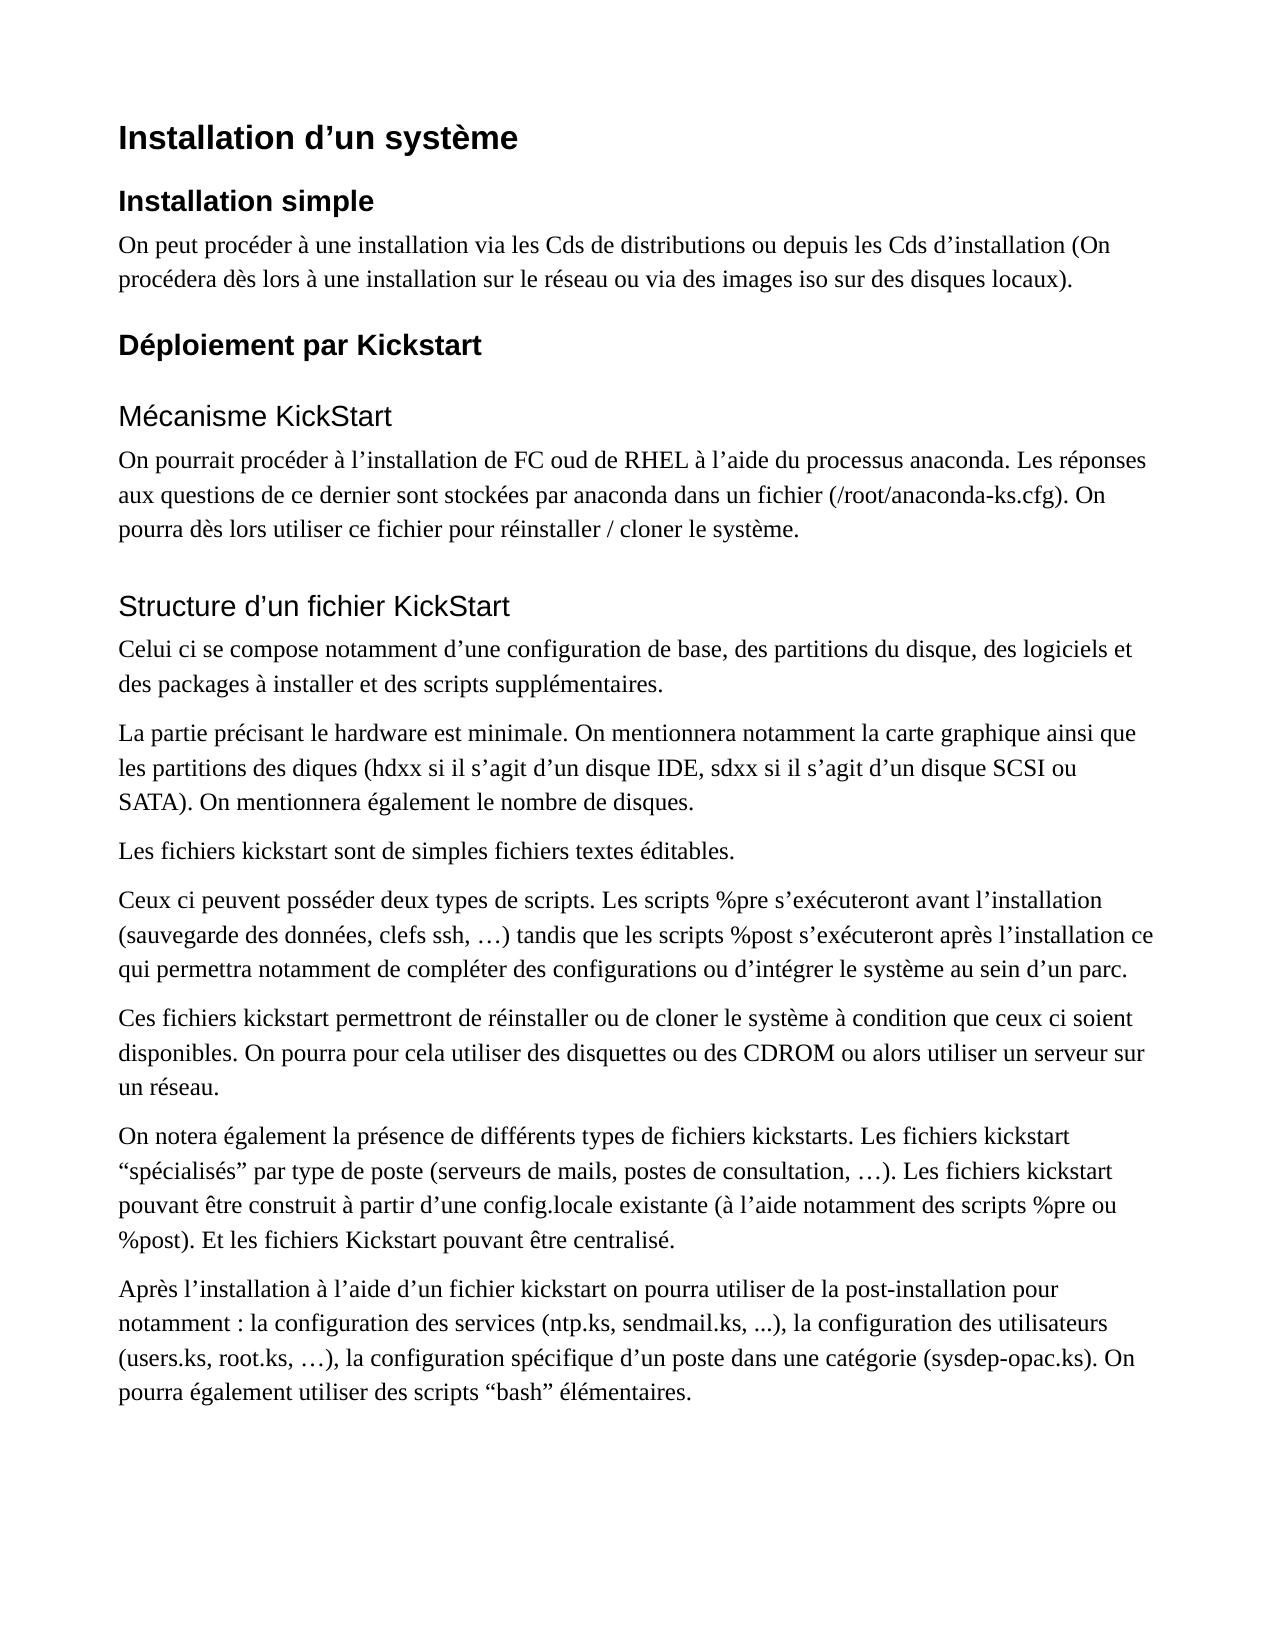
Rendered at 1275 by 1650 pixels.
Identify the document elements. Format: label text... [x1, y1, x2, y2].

text On notera également la présence de différents types de fichiers kickstarts. Les fichiers kickstart “spécialisés” par type de poste (serveurs de mails, postes de consultation, …). Les fichiers kickstart pouvant être construit à partir d’une config.locale existante (à l’aide notamment des scripts %pre ou %post). Et les fichiers Kickstart pouvant être centralisé. [118, 1121, 1157, 1253]
subtitle Déploiement par Kickstart [118, 328, 1157, 362]
subtitle Installation simple [118, 184, 1157, 218]
subtitle Structure d’un fichier KickStart [118, 588, 1157, 622]
text Ces fichiers kickstart permettront de réinstaller ou de cloner le système à condition que ceux ci soient disponibles. On pourra pour cela utiliser des disquettes ou des CDROM ou alors utiliser un serveur sur un réseau. [118, 1003, 1157, 1101]
text On pourrait procéder à l’installation de FC oud de RHEL à l’aide du processus anaconda. Les réponses aux questions de ce dernier sont stockées par anaconda dans un fichier (/root/anaconda-ks.cfg). On pourra dès lors utiliser ce fichier pour réinstaller / cloner le système. [118, 446, 1157, 543]
text On peut procéder à une installation via les Cds de distributions ou depuis les Cds d’installation (On procédera dès lors à une installation sur le réseau ou via des images iso sur des disques locaux). [118, 230, 1157, 293]
subtitle Mécanisme KickStart [118, 399, 1157, 433]
text Ceux ci peuvent posséder deux types de scripts. Les scripts %pre s’exécuteront avant l’installation (sauvegarde des données, clefs ssh, …) tandis que les scripts %post s’exécuteront après l’installation ce qui permettra notamment de compléter des configurations ou d’intégrer le système au sein d’un parc. [118, 885, 1157, 983]
text Les fichiers kickstart sont de simples fichiers textes éditables. [118, 836, 1157, 865]
text Après l’installation à l’aide d’un fichier kickstart on pourra utiliser de la post-installation pour notamment : la configuration des services (ntp.ks, sendmail.ks, ...), la configuration des utilisateurs (users.ks, root.ks, …), la configuration spécifique d’un poste dans une catégorie (sysdep-opac.ks). On pourra également utiliser des scripts “bash” élémentaires. [118, 1274, 1157, 1406]
text Celui ci se compose notamment d’une configuration de base, des partitions du disque, des logiciels et des packages à installer et des scripts supplémentaires. [118, 634, 1157, 698]
text La partie précisant le hardware est minimale. On mentionnera notamment la carte graphique ainsi que les partitions des diques (hdxx si il s’agit d’un disque IDE, sdxx si il s’agit d’un disque SCSI ou SATA). On mentionnera également le nombre de disques. [118, 718, 1157, 816]
subtitle Installation d’un système [118, 118, 1157, 157]
